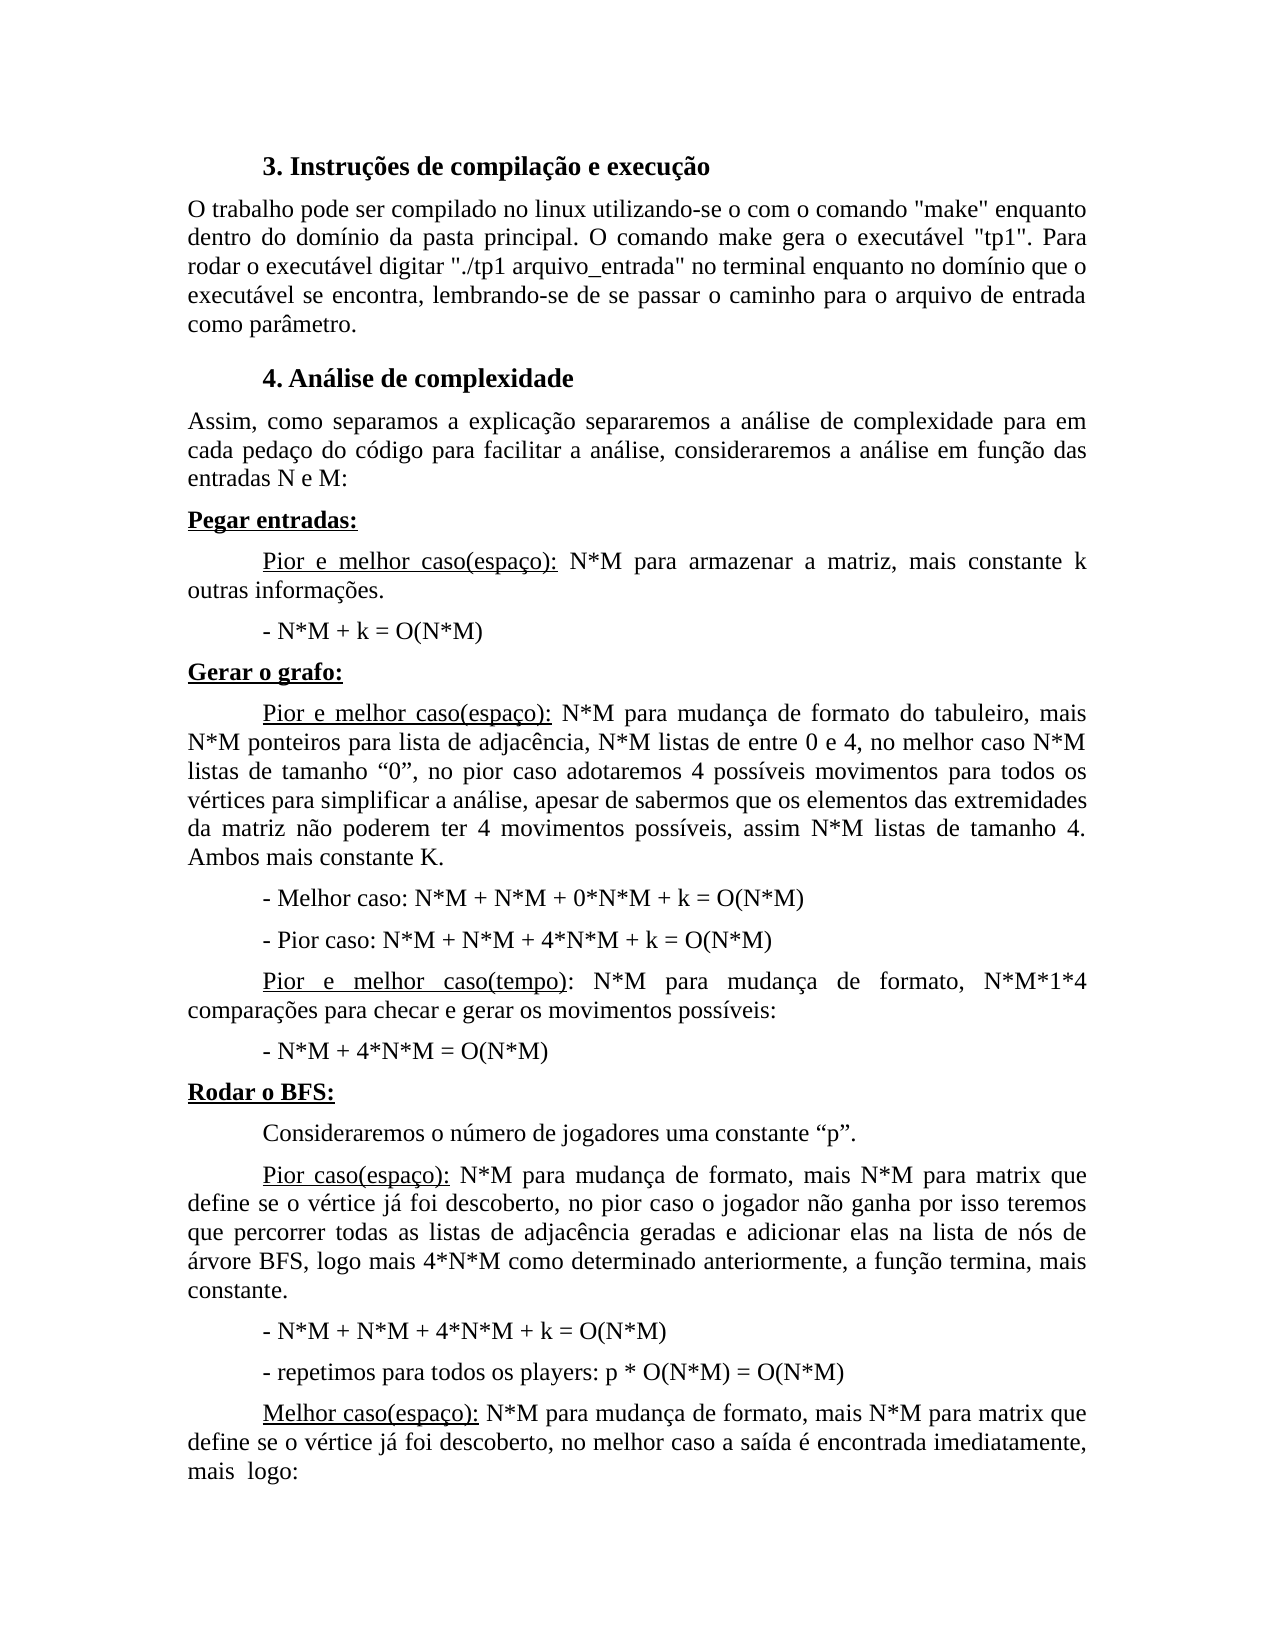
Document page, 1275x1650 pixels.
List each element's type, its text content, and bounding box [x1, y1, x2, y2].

text - N*M + k = O(N*M) [187, 616, 1087, 645]
text - repetimos para todos os players: p * O(N*M) = O(N*M) [187, 1357, 1087, 1386]
text Consideraremos o número de jogadores uma constante “p”. [187, 1118, 1087, 1147]
text 3. Instruções de compilação e execução [187, 150, 1087, 181]
text - Pior caso: N*M + N*M + 4*N*M + k = O(N*M) [187, 925, 1087, 953]
text Pegar entradas: [187, 505, 1087, 533]
text Pior e melhor caso(tempo): N*M para mudança de formato, N*M*1*4 comparações para checar e gerar os movimentos possíveis: [187, 966, 1087, 1023]
text Pior e melhor caso(espaço): N*M para armazenar a matriz, mais constante k outras informações. [187, 546, 1087, 603]
text Pior e melhor caso(espaço): N*M para mudança de formato do tabuleiro, mais N*M ponteiros para lista de adjacência, N*M listas de entre 0 e 4, no melhor caso N*M listas de tamanho “0”, no pior caso adotaremos 4 possíveis movimentos para todos os vértices para simplificar a análise, apesar de sabermos que os elementos das extremidades da matriz não poderem ter 4 movimentos possíveis, assim N*M listas de tamanho 4. Ambos mais constante K. [187, 698, 1087, 871]
text Gerar o grafo: [187, 657, 1087, 686]
text Assim, como separamos a explicação separaremos a análise de complexidade para em cada pedaço do código para facilitar a análise, consideraremos a análise em função das entradas N e M: [187, 406, 1087, 492]
text Melhor caso(espaço): N*M para mudança de formato, mais N*M para matrix que define se o vértice já foi descoberto, no melhor caso a saída é encontrada imediatamente, mais logo: [187, 1398, 1087, 1485]
text - N*M + 4*N*M = O(N*M) [187, 1036, 1087, 1065]
text Pior caso(espaço): N*M para mudança de formato, mais N*M para matrix que define se o vértice já foi descoberto, no pior caso o jogador não ganha por isso teremos que percorrer todas as listas de adjacência geradas e adicionar elas na lista de nós de árvore BFS, logo mais 4*N*M como determinado anteriormente, a função termina, mais constante. [187, 1160, 1087, 1303]
text - Melhor caso: N*M + N*M + 0*N*M + k = O(N*M) [187, 883, 1087, 912]
text O trabalho pode ser compilado no linux utilizando-se o com o comando "make" enquanto dentro do domínio da pasta principal. O comando make gera o executável "tp1". Para rodar o executável digitar "./tp1 arquivo_entrada" no terminal enquanto no domínio que o executável se encontra, lembrando-se de se passar o caminho para o arquivo de entrada como parâmetro. [187, 194, 1087, 337]
text - N*M + N*M + 4*N*M + k = O(N*M) [187, 1316, 1087, 1345]
text 4. Análise de complexidade [187, 362, 1087, 393]
text Rodar o BFS: [187, 1077, 1087, 1106]
